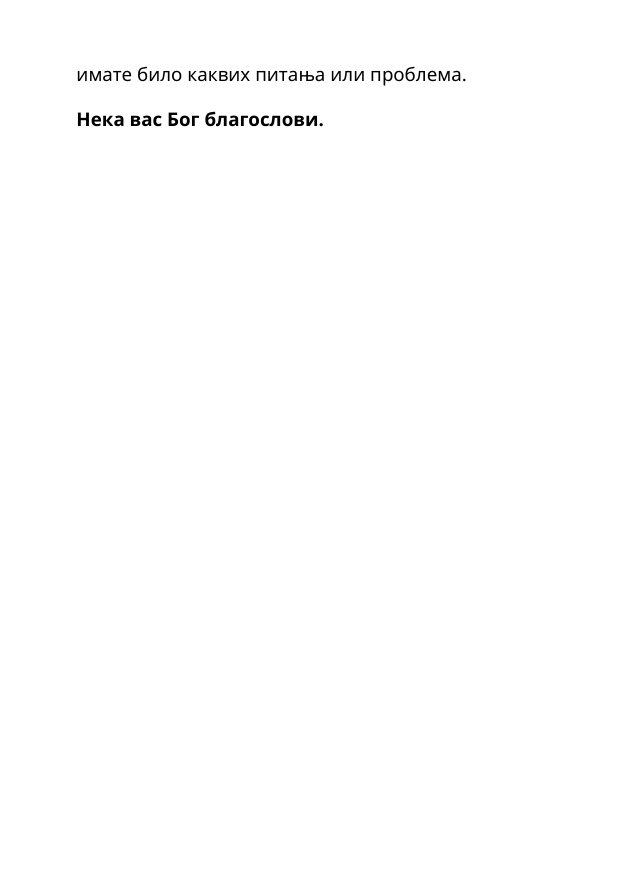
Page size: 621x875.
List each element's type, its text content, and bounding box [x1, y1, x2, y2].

text имате било каквих питања или проблема. [76, 62, 535, 87]
text Нека вас Бог благослови. [76, 107, 535, 132]
